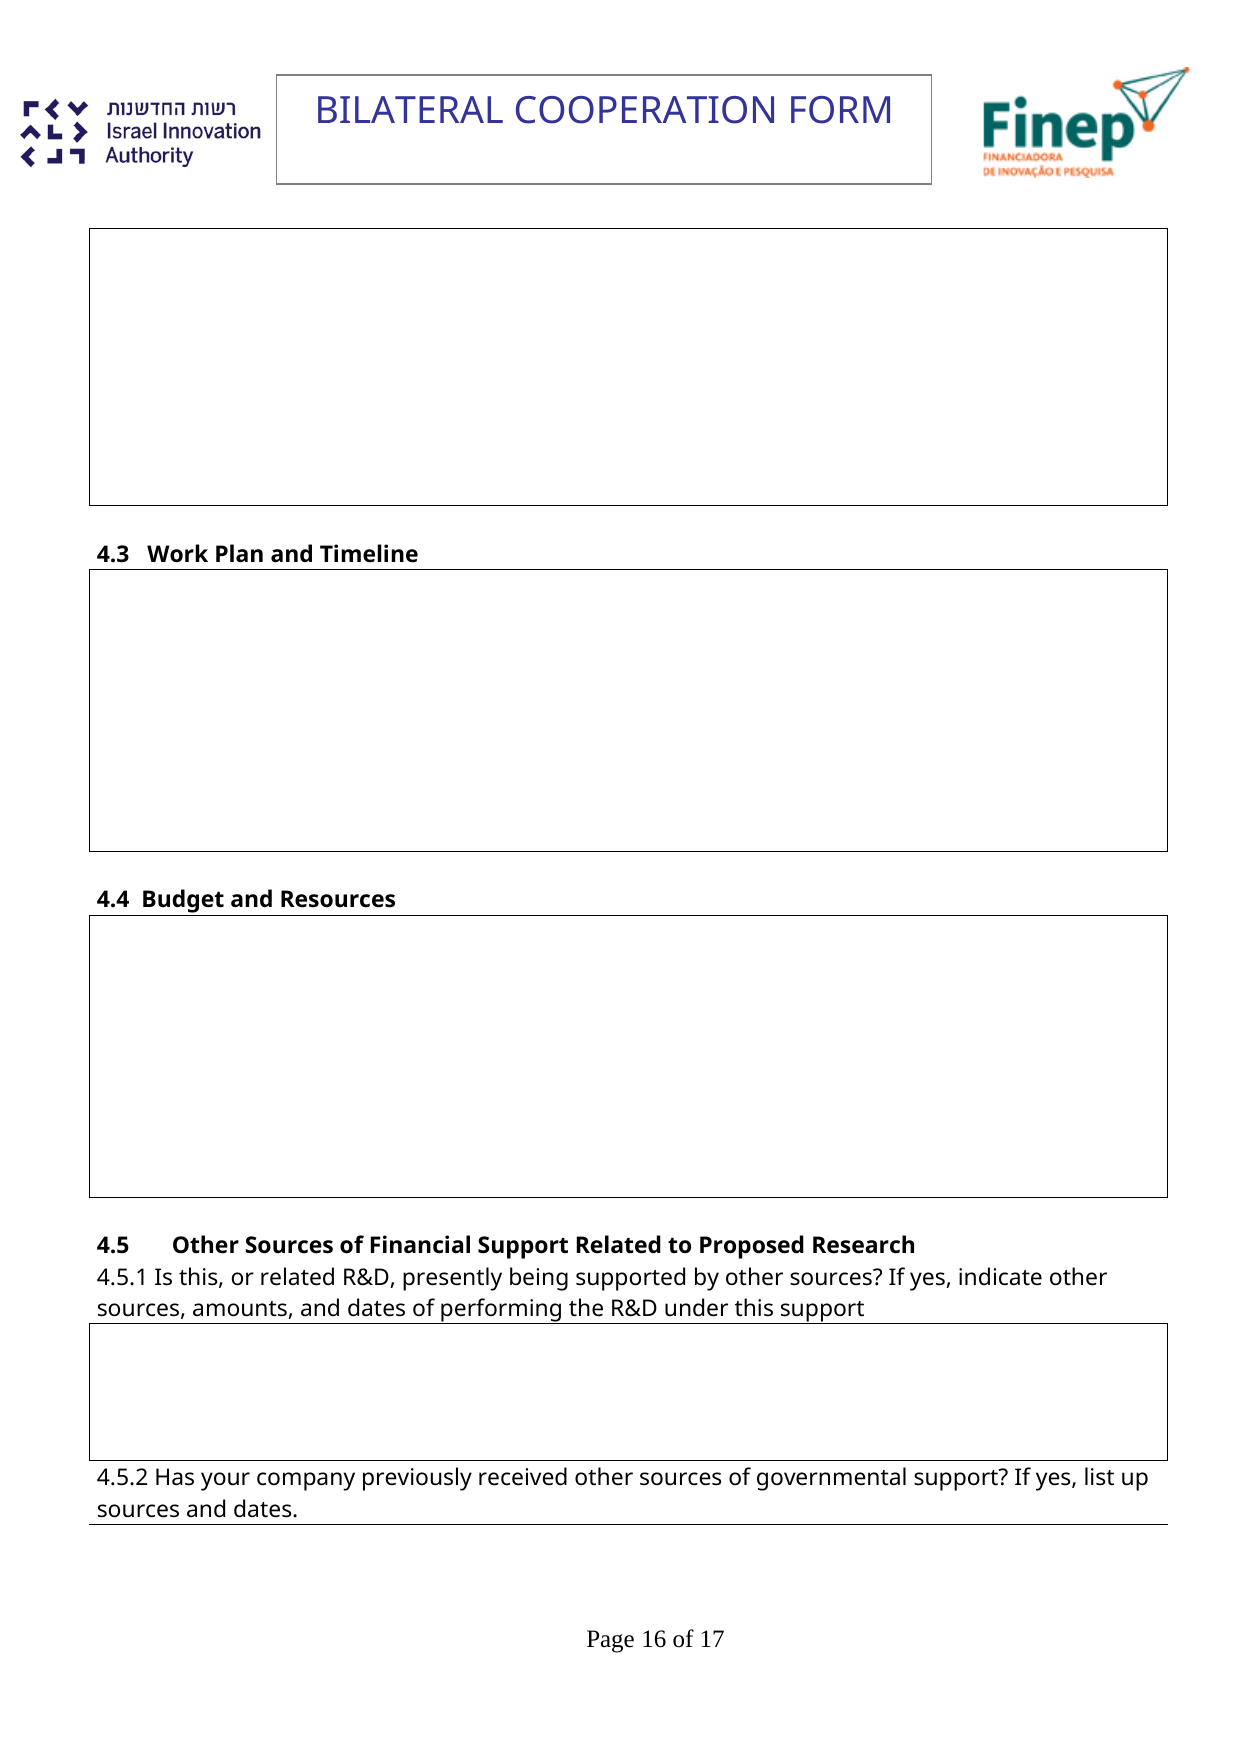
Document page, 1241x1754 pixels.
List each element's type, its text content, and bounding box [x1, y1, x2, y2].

table_cell [89, 1198, 146, 1229]
table_cell [90, 570, 1167, 851]
table_cell [146, 506, 1167, 538]
table_cell [90, 916, 1167, 1197]
table_cell [90, 1324, 1167, 1460]
table_cell 4.5.1 Is this, or related R&D, presently being supported by other sources? If yes, indicate other sources, amounts, and dates of performing the R&D under this support [89, 1261, 1167, 1323]
table_cell [89, 506, 146, 538]
table_cell 4.3 Work Plan and Timeline [89, 538, 1167, 569]
table_cell [89, 852, 1167, 883]
table_cell Other Sources of Financial Support Related to Proposed Research [89, 1229, 1167, 1261]
table_cell [90, 229, 1167, 505]
table_cell [146, 1198, 1167, 1229]
table_cell 4.4 Budget and Resources [89, 884, 1167, 915]
table_cell 4.5.2 Has your company previously received other sources of governmental support? If yes, list up sources and dates. [89, 1461, 1167, 1524]
